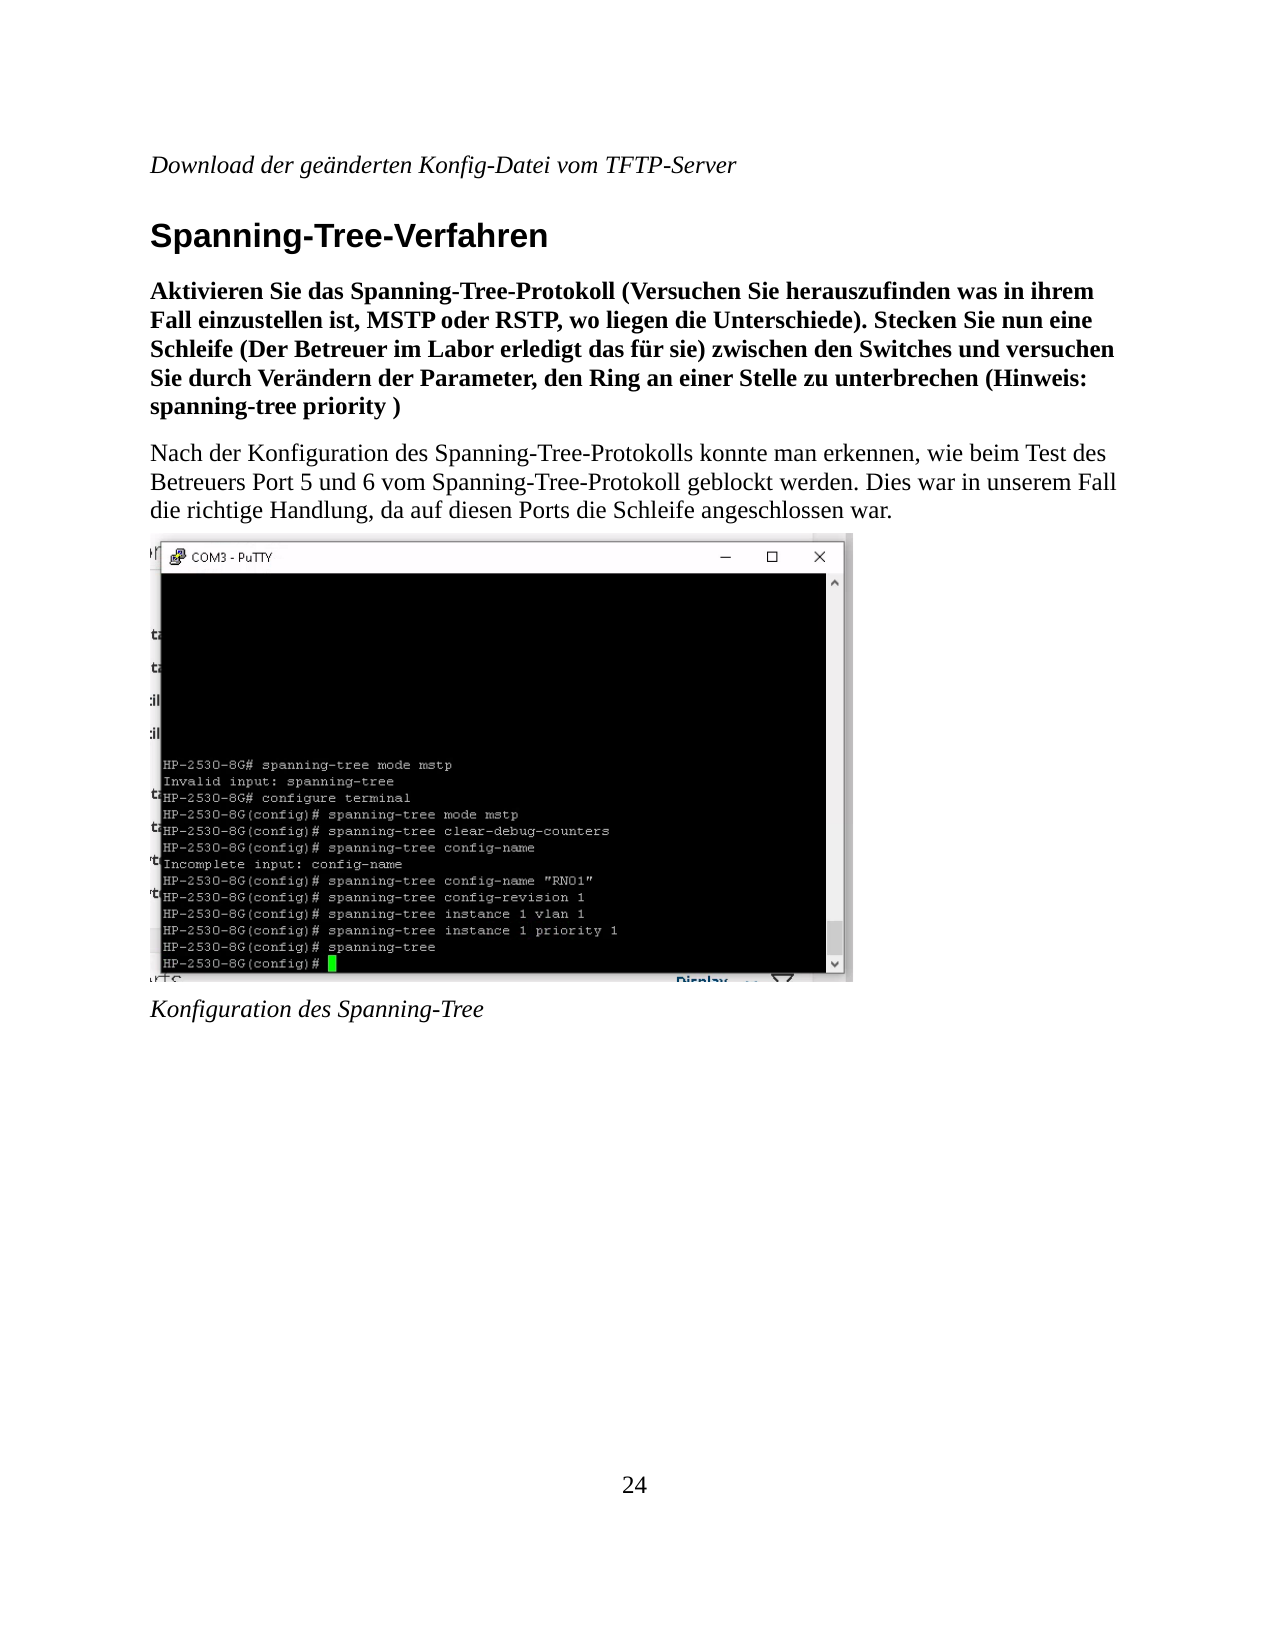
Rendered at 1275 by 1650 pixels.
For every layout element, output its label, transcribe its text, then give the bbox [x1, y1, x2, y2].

text Nach der Konfiguration des Spanning-Tree-Protokolls konnte man erkennen, wie beim Test des Betreuers Port 5 und 6 vom Spanning-Tree-Protokoll geblockt werden. Dies war in unserem Fall die richtige Handlung, da auf diesen Ports die Schleife angeschlossen war. [150, 438, 1125, 524]
text Aktivieren Sie das Spanning-Tree-Protokoll (Versuchen Sie herauszufinden was in ihrem Fall einzustellen ist, MSTP oder RSTP, wo liegen die Unterschiede). Stecken Sie nun eine Schleife (Der Betreuer im Labor erledigt das für sie) zwischen den Switches und versuchen Sie durch Verändern der Parameter, den Ring an einer Stelle zu unterbrechen (Hinweis: spanning-tree priority ) [150, 276, 1125, 420]
text Download der geänderten Konfig-Datei vom TFTP-Server [150, 150, 1125, 179]
picture [150, 533, 854, 982]
subtitle Spanning-Tree-Verfahren [150, 216, 1125, 255]
text Konfiguration des Spanning-Tree [150, 994, 1125, 1023]
